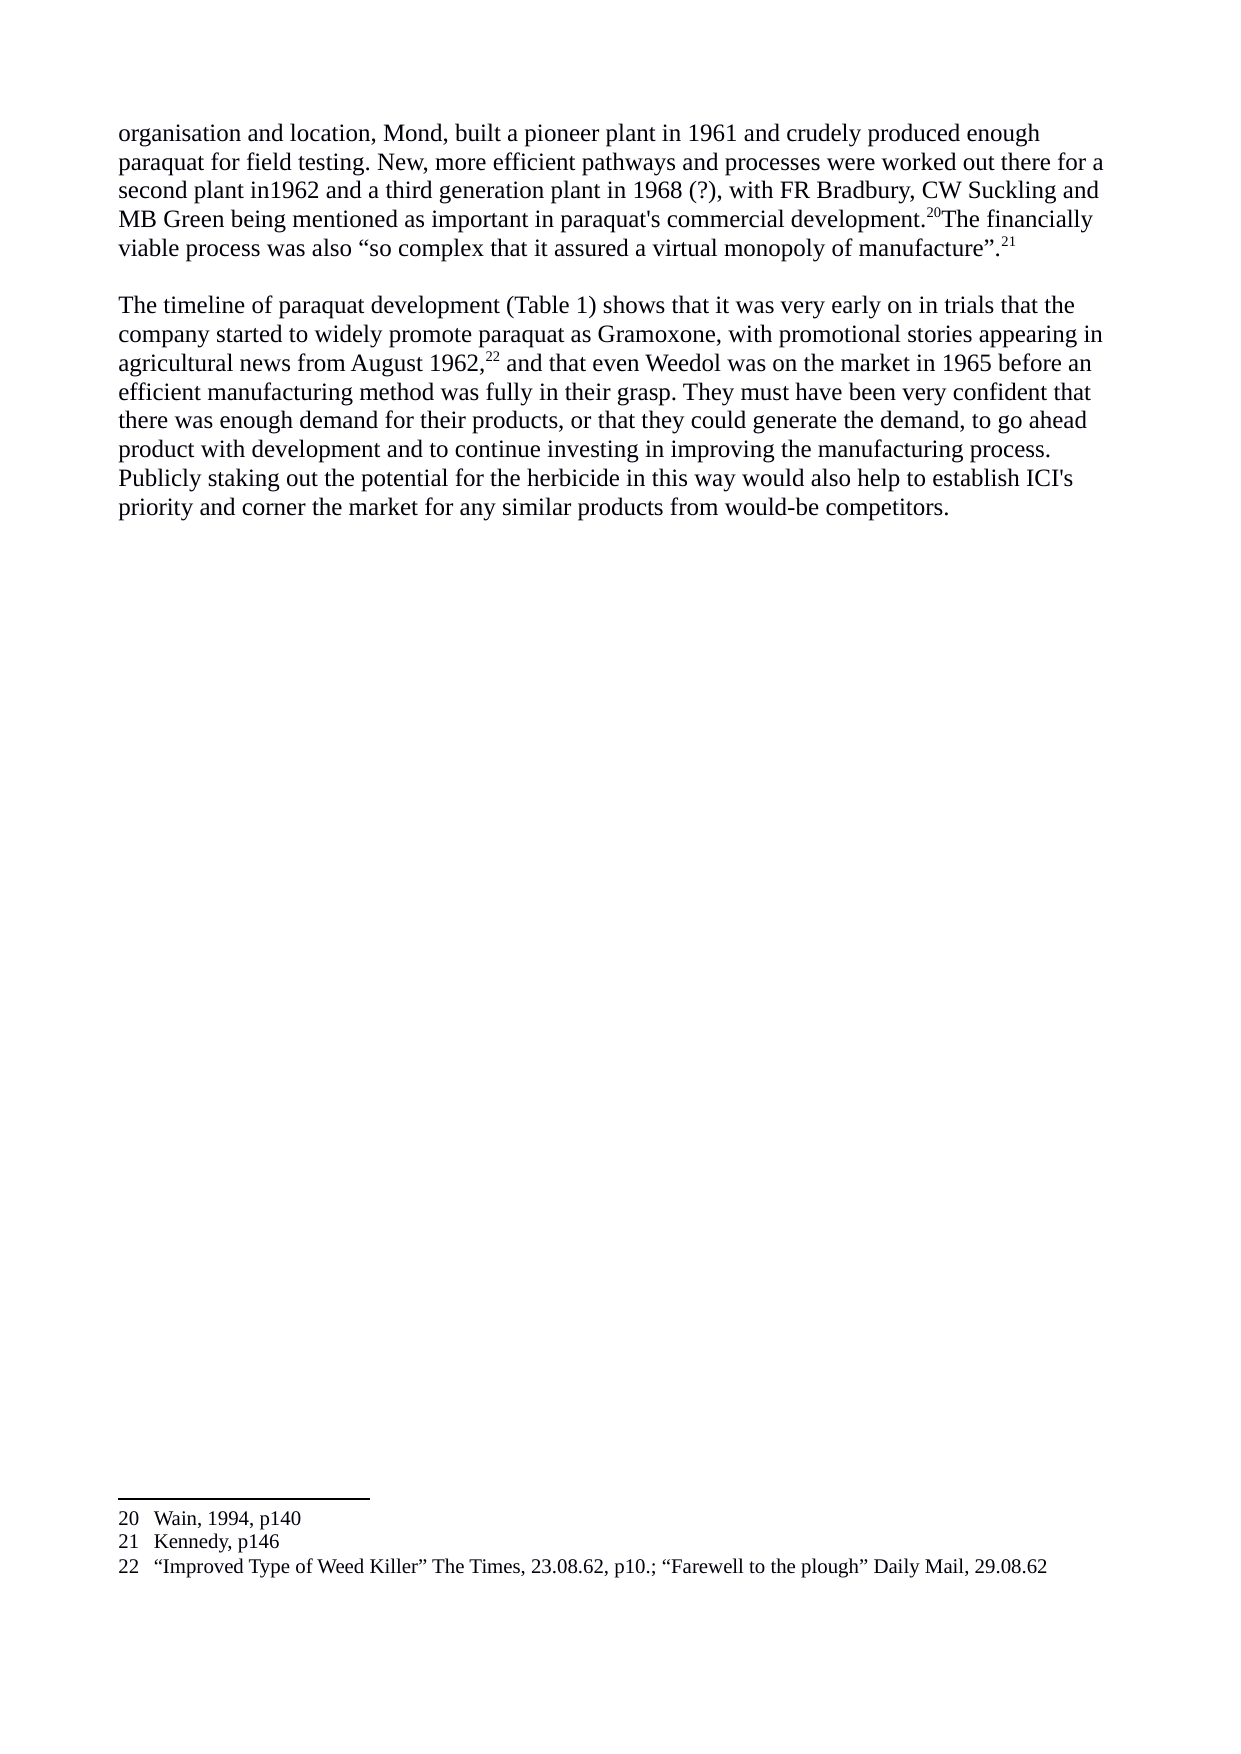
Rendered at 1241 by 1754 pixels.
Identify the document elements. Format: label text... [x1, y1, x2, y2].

text The timeline of paraquat development (Table 1) shows that it was very early on in trials that the company started to widely promote paraquat as Gramoxone, with promotional stories appearing in agricultural news from August 1962, and that even Weedol was on the market in 1965 before an efficient manufacturing method was fully in their grasp. They must have been very confident that there was enough demand for their products, or that they could generate the demand, to go ahead product with development and to continue investing in improving the manufacturing process. Publicly staking out the potential for the herbicide in this way would also help to establish ICI's priority and corner the market for any similar products from would-be competitors. [118, 291, 1122, 521]
text Kennedy, p146 [118, 1529, 1122, 1553]
text Wain, 1994, p140 [118, 1505, 1122, 1529]
text “Improved Type of Weed Killer” The Times, 23.08.62, p10.; “Farewell to the plough” Daily Mail, 29.08.62 [118, 1553, 1122, 1578]
text organisation and location, Mond, built a pioneer plant in 1961 and crudely produced enough paraquat for field testing. New, more efficient pathways and processes were worked out there for a second plant in1962 and a third generation plant in 1968 (?), with FR Bradbury, CW Suckling and MB Green being mentioned as important in paraquat's commercial development.The financially viable process was also “so complex that it assured a virtual monopoly of manufacture”. [118, 118, 1122, 262]
